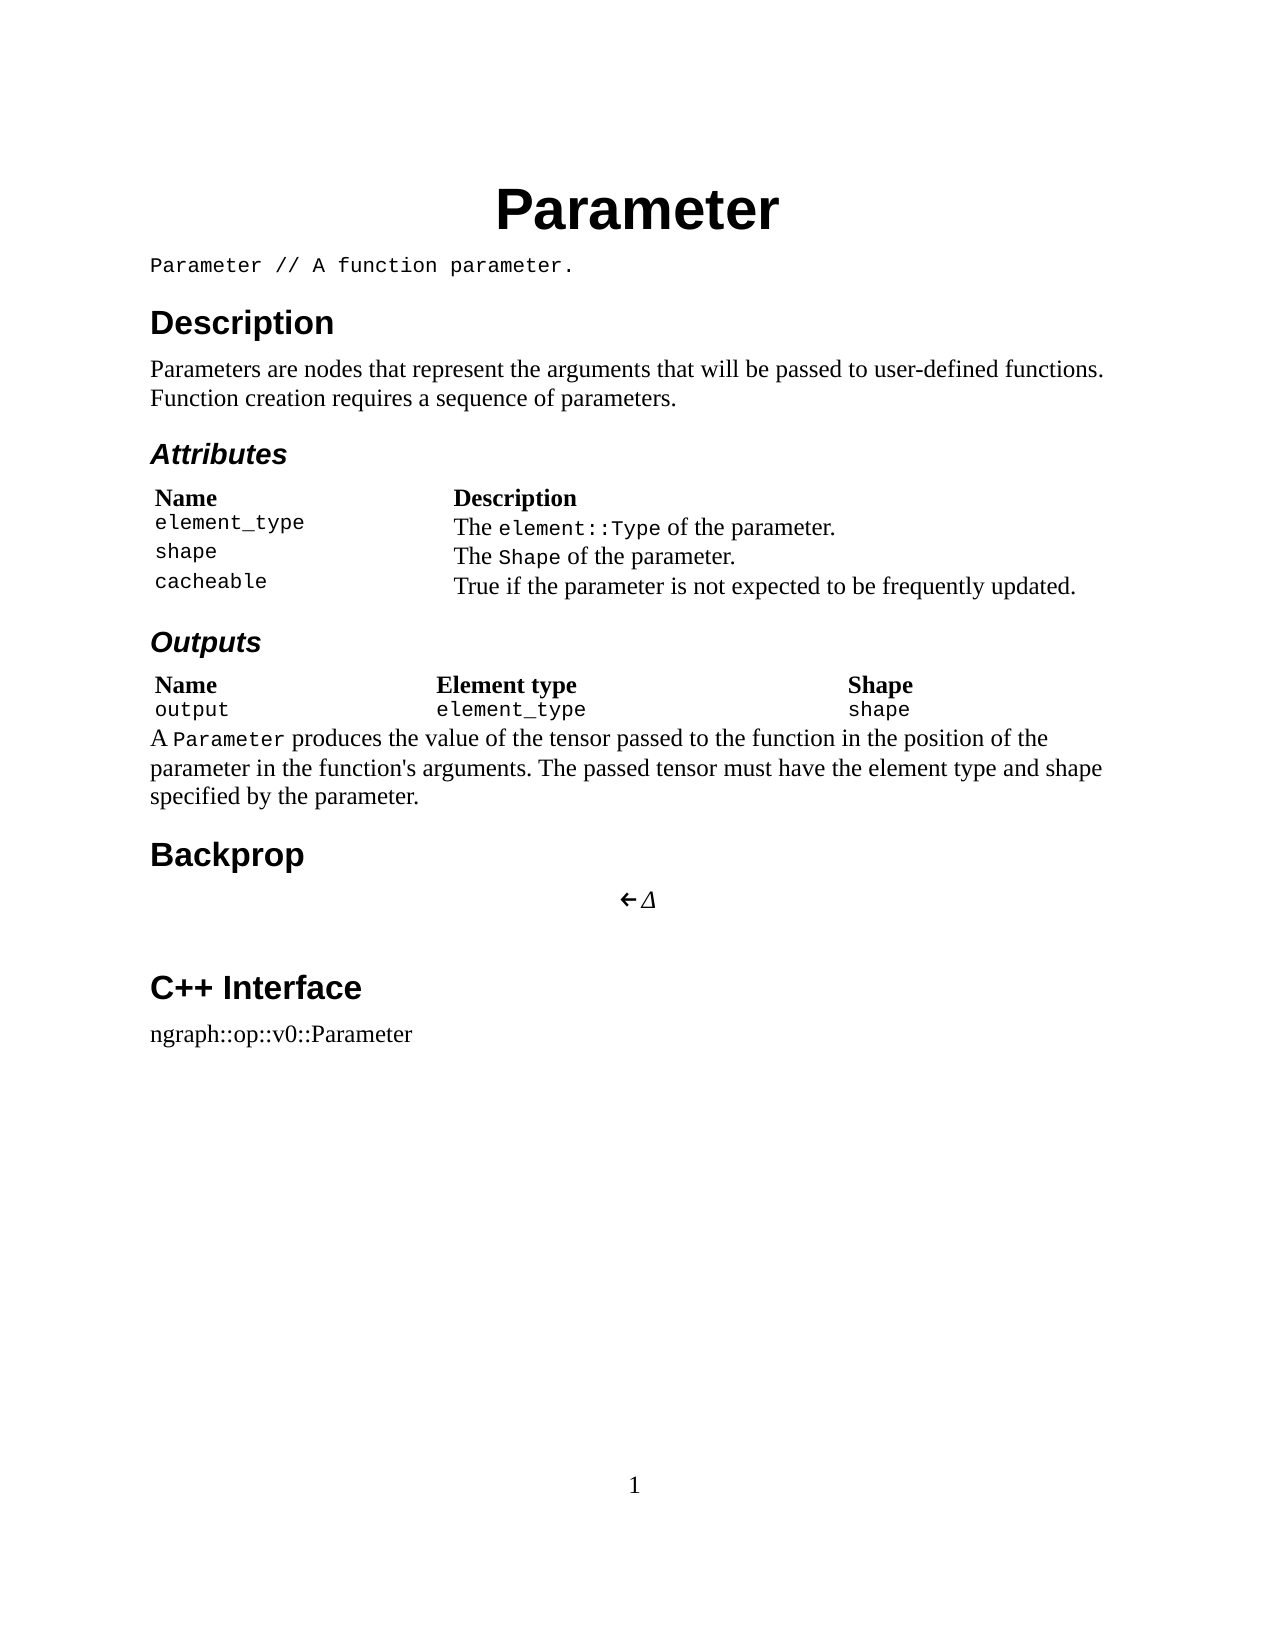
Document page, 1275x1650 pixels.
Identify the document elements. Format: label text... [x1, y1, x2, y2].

table_header Name [150, 671, 432, 699]
table_header Description [449, 483, 1125, 512]
table_cell The Shape of the parameter. [449, 541, 1125, 571]
text Parameters are nodes that represent the arguments that will be passed to user-defined functions. Function creation requires a sequence of parameters. [150, 354, 1125, 412]
subtitle Description [150, 303, 1125, 342]
table_cell element_type [432, 699, 843, 723]
text ngraph::op::v0::Parameter [150, 1019, 1125, 1048]
table_cell element_type [150, 512, 449, 541]
table_cell True if the parameter is not expected to be frequently updated. [449, 571, 1125, 599]
subtitle Attributes [150, 437, 1125, 470]
text Parameter // A function parameter. [150, 254, 1125, 278]
subtitle Backprop [150, 835, 1125, 874]
table_cell output [150, 699, 432, 723]
title Parameter [150, 175, 1125, 242]
table_cell The element::Type of the parameter. [449, 512, 1125, 541]
subtitle Outputs [150, 624, 1125, 658]
table_cell shape [843, 699, 1125, 723]
text A Parameter produces the value of the tensor passed to the function in the position of the parameter in the function's arguments. The passed tensor must have the element type and shape specified by the parameter. [150, 723, 1125, 810]
table_cell cacheable [150, 571, 449, 599]
table_header Shape [843, 671, 1125, 699]
table_header Element type [432, 671, 843, 699]
subtitle C++ Interface [150, 968, 1125, 1007]
table_header Name [150, 483, 449, 512]
table_cell shape [150, 541, 449, 571]
